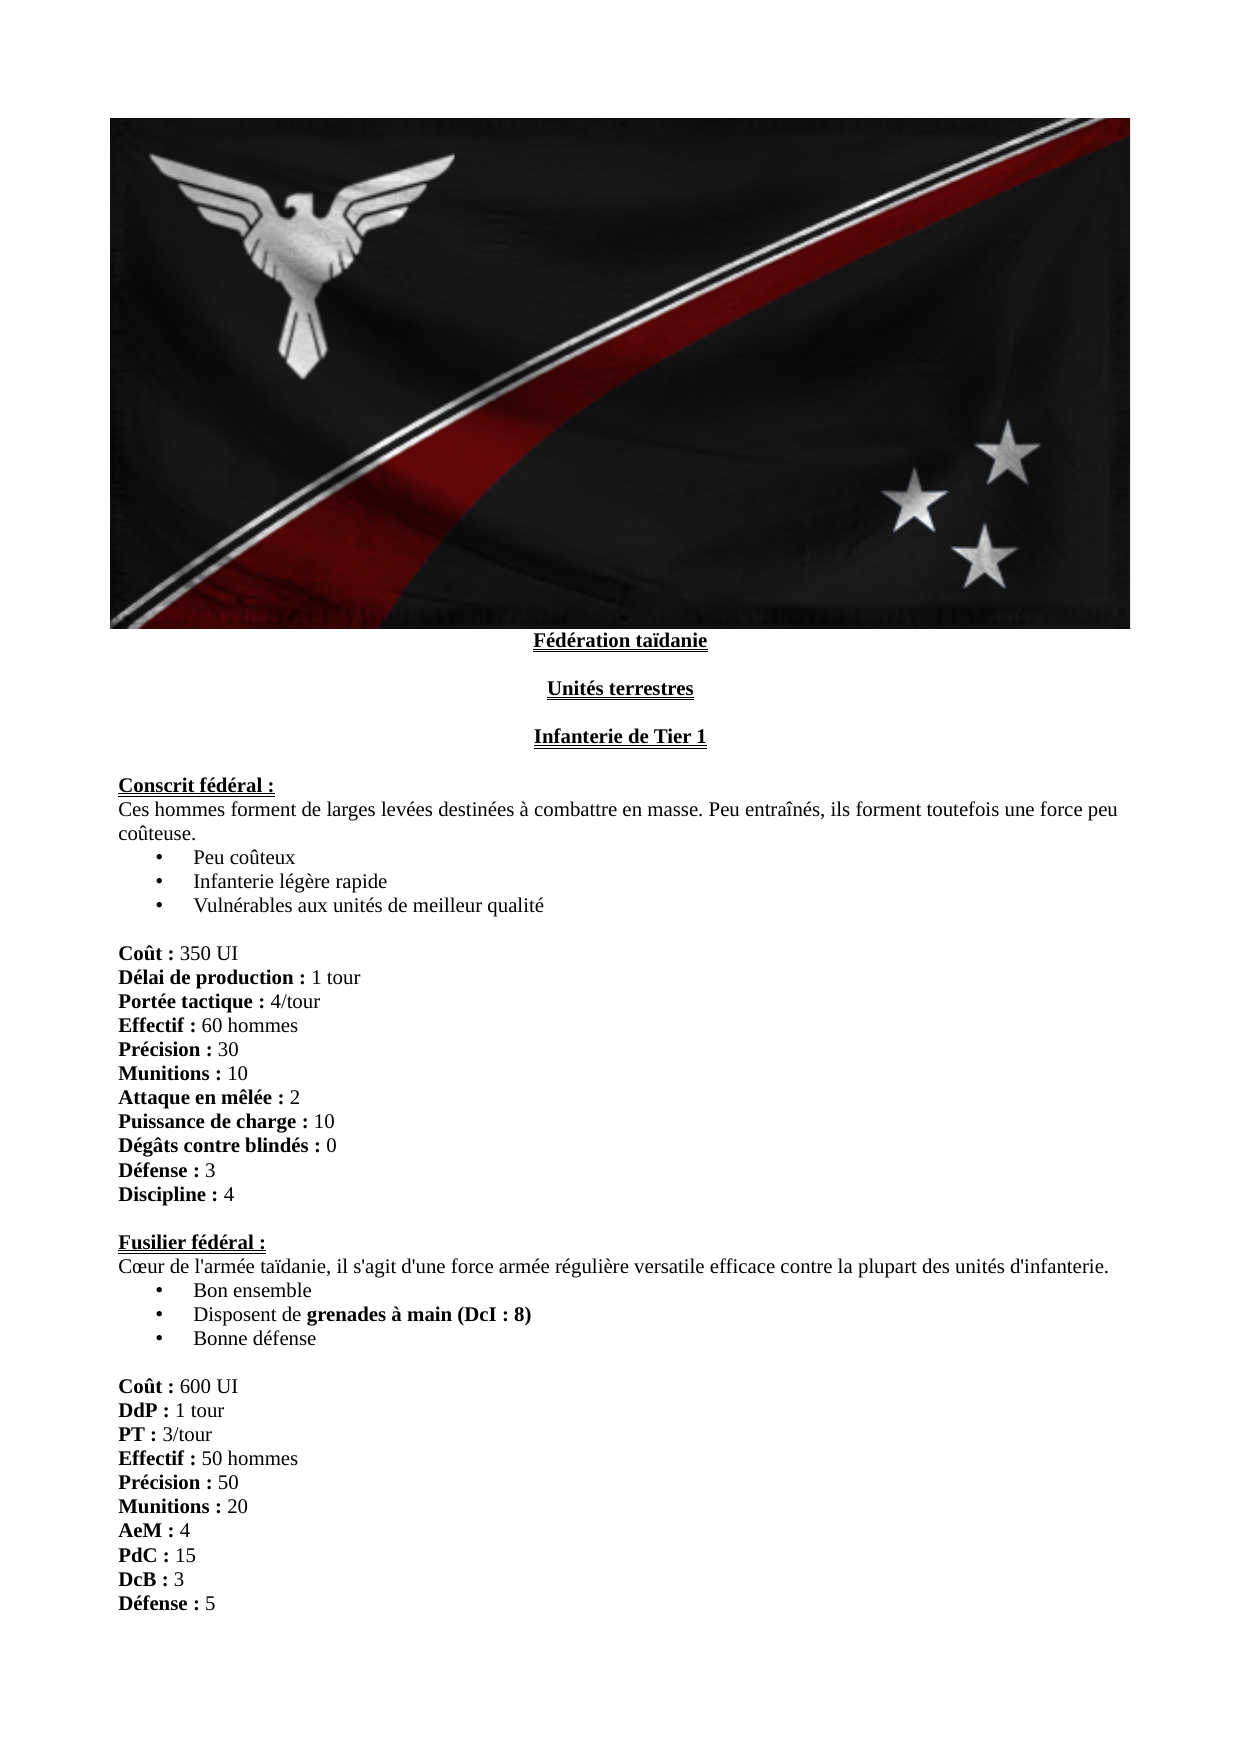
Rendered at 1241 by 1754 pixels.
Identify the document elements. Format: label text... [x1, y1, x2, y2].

text Ces hommes forment de larges levées destinées à combattre en masse. Peu entraînés, ils forment toutefois une force peu coûteuse. [118, 797, 1122, 845]
text Fusilier fédéral : [118, 1230, 1122, 1254]
text Coût : 600 UI [118, 1374, 1122, 1398]
text Défense : 3 [118, 1157, 1122, 1182]
list Bonne défense [156, 1326, 1122, 1350]
text Attaque en mêlée : 2 [118, 1085, 1122, 1109]
text Conscrit fédéral : [118, 772, 1122, 797]
list Peu coûteux [156, 845, 1122, 869]
text DcB : 3 [118, 1567, 1122, 1591]
picture [110, 118, 1131, 629]
text Infanterie de Tier 1 [118, 724, 1122, 748]
list Disposent de grenades à main (DcI : 8) [156, 1302, 1122, 1326]
text Munitions : 10 [118, 1061, 1122, 1085]
text Coût : 350 UI [118, 941, 1122, 965]
text DdP : 1 tour [118, 1398, 1122, 1422]
list Vulnérables aux unités de meilleur qualité [156, 893, 1122, 917]
text Délai de production : 1 tour [118, 965, 1122, 989]
text Cœur de l'armée taïdanie, il s'agit d'une force armée régulière versatile efficace contre la plupart des unités d'infanterie. [118, 1254, 1122, 1278]
text Discipline : 4 [118, 1182, 1122, 1206]
text Précision : 30 [118, 1037, 1122, 1061]
text Portée tactique : 4/tour [118, 989, 1122, 1013]
text Dégâts contre blindés : 0 [118, 1133, 1122, 1157]
text Précision : 50 [118, 1470, 1122, 1494]
text Effectif : 50 hommes [118, 1446, 1122, 1470]
text AeM : 4 [118, 1518, 1122, 1542]
text Unités terrestres [118, 676, 1122, 700]
list Bon ensemble [156, 1278, 1122, 1302]
text Puissance de charge : 10 [118, 1109, 1122, 1133]
text Effectif : 60 hommes [118, 1013, 1122, 1037]
list Infanterie légère rapide [156, 869, 1122, 893]
text Munitions : 20 [118, 1494, 1122, 1518]
text PdC : 15 [118, 1542, 1122, 1567]
text Défense : 5 [118, 1591, 1122, 1615]
text PT : 3/tour [118, 1422, 1122, 1446]
text Fédération taïdanie [118, 629, 1122, 652]
